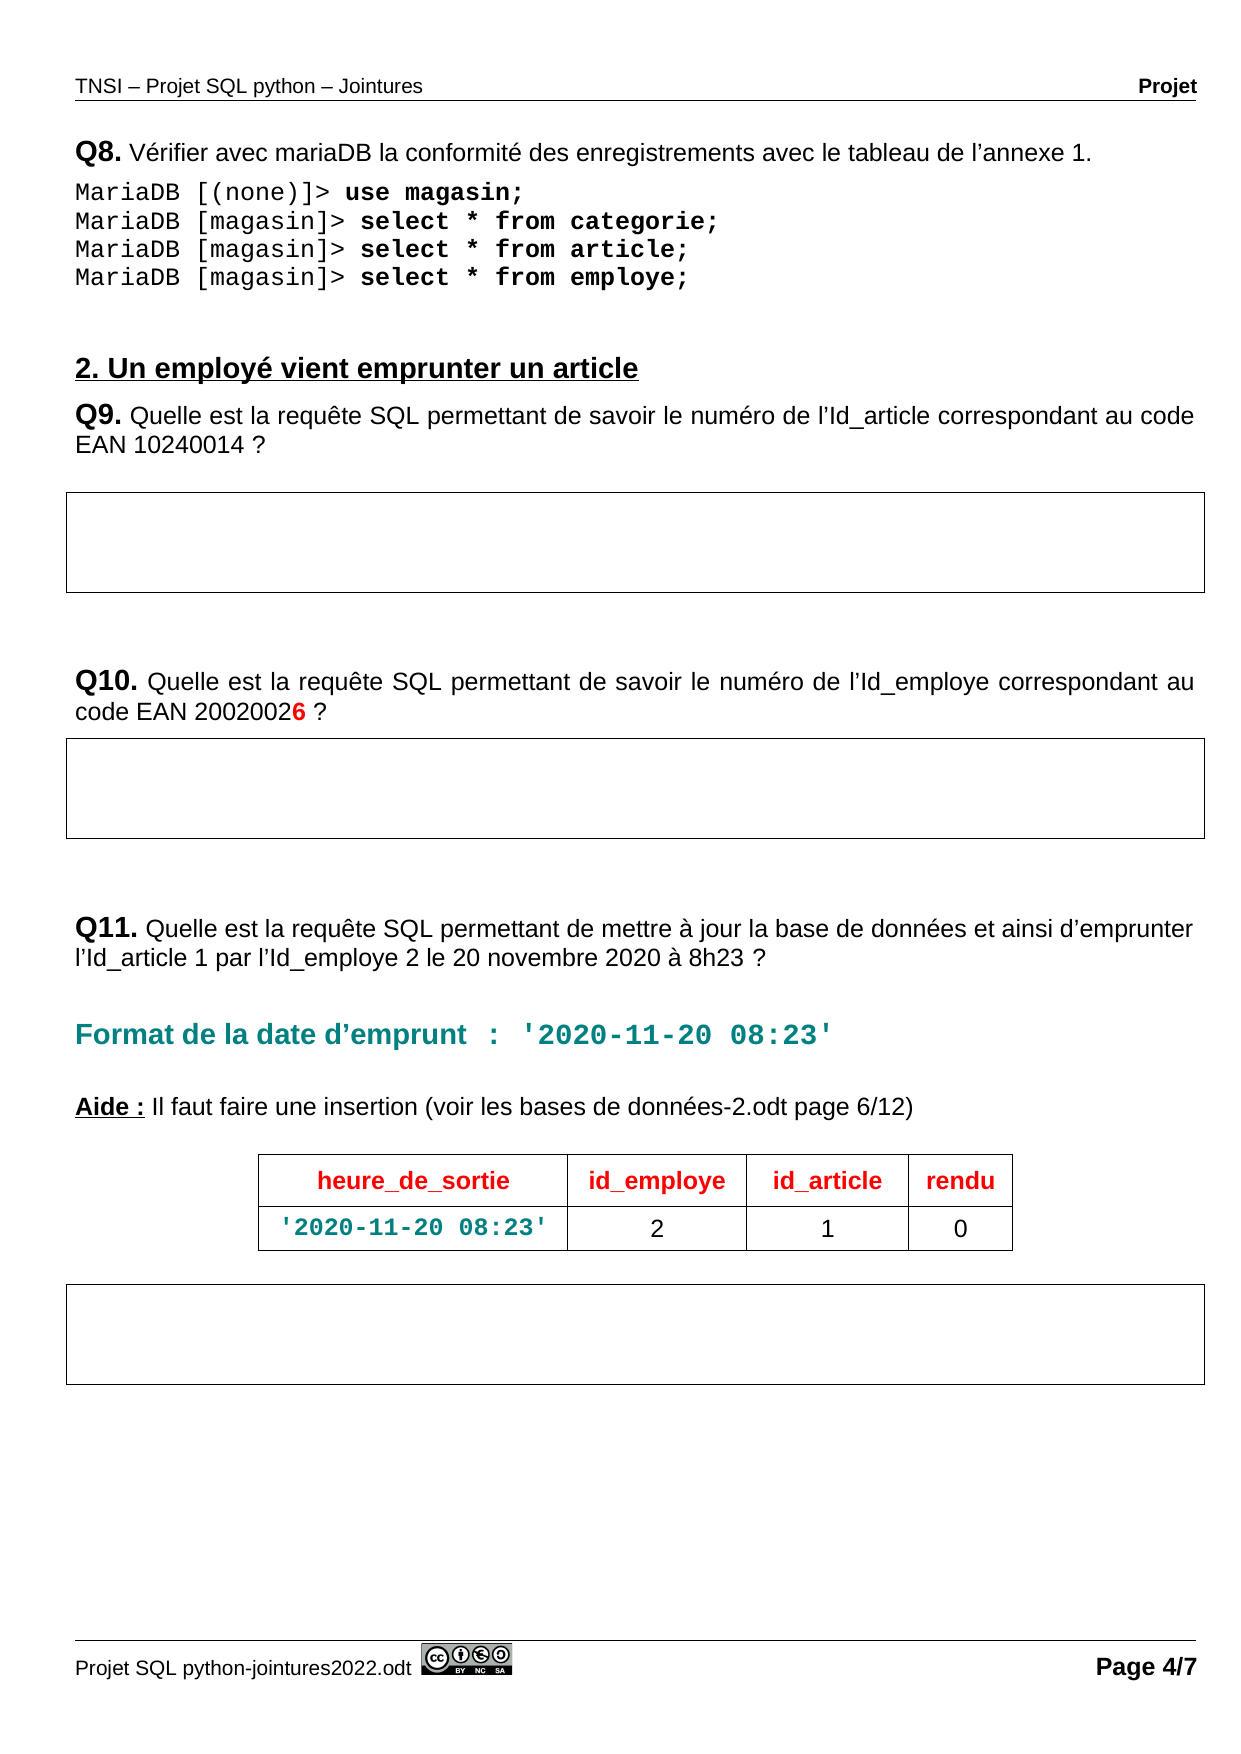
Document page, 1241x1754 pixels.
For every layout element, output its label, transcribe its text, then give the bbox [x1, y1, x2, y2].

table_header heure_de_sortie [259, 1155, 567, 1206]
table_header rendu [909, 1155, 1012, 1206]
text Format de la date d’emprunt : '2020-11-20 08:23' [75, 1017, 1196, 1053]
text Q11. Quelle est la requête SQL permettant de mettre à jour la base de données et ainsi d’emprunter l’Id_article 1 par l’Id_employe 2 le 20 novembre 2020 à 8h23 ? [75, 909, 1196, 972]
list Un employé vient emprunter un article [75, 351, 1196, 384]
table_header id_article [747, 1155, 908, 1206]
table_cell '2020-11-20 08:23' [259, 1207, 567, 1249]
text Q9. Quelle est la requête SQL permettant de savoir le numéro de l’Id_article correspondant au code EAN 10240014 ? [75, 397, 1196, 459]
text Q8. Vérifier avec mariaDB la conformité des enregistrements avec le tableau de l’annexe 1. [75, 134, 1196, 167]
text Q10. Quelle est la requête SQL permettant de savoir le numéro de l’Id_employe correspondant au code EAN 20020026 ? [75, 663, 1196, 726]
picture [421, 1643, 513, 1675]
text MariaDB [(none)]> use magasin; [75, 180, 1196, 208]
text MariaDB [magasin]> select * from article; [75, 237, 1196, 265]
table_cell 0 [909, 1207, 1012, 1249]
table_cell 1 [747, 1207, 908, 1249]
text MariaDB [magasin]> select * from employe; [75, 265, 1196, 293]
table_header id_employe [568, 1155, 746, 1206]
text Aide : Il faut faire une insertion (voir les bases de données-2.odt page 6/12) [75, 1092, 1196, 1121]
table_cell 2 [568, 1207, 746, 1249]
text MariaDB [magasin]> select * from categorie; [75, 208, 1196, 237]
